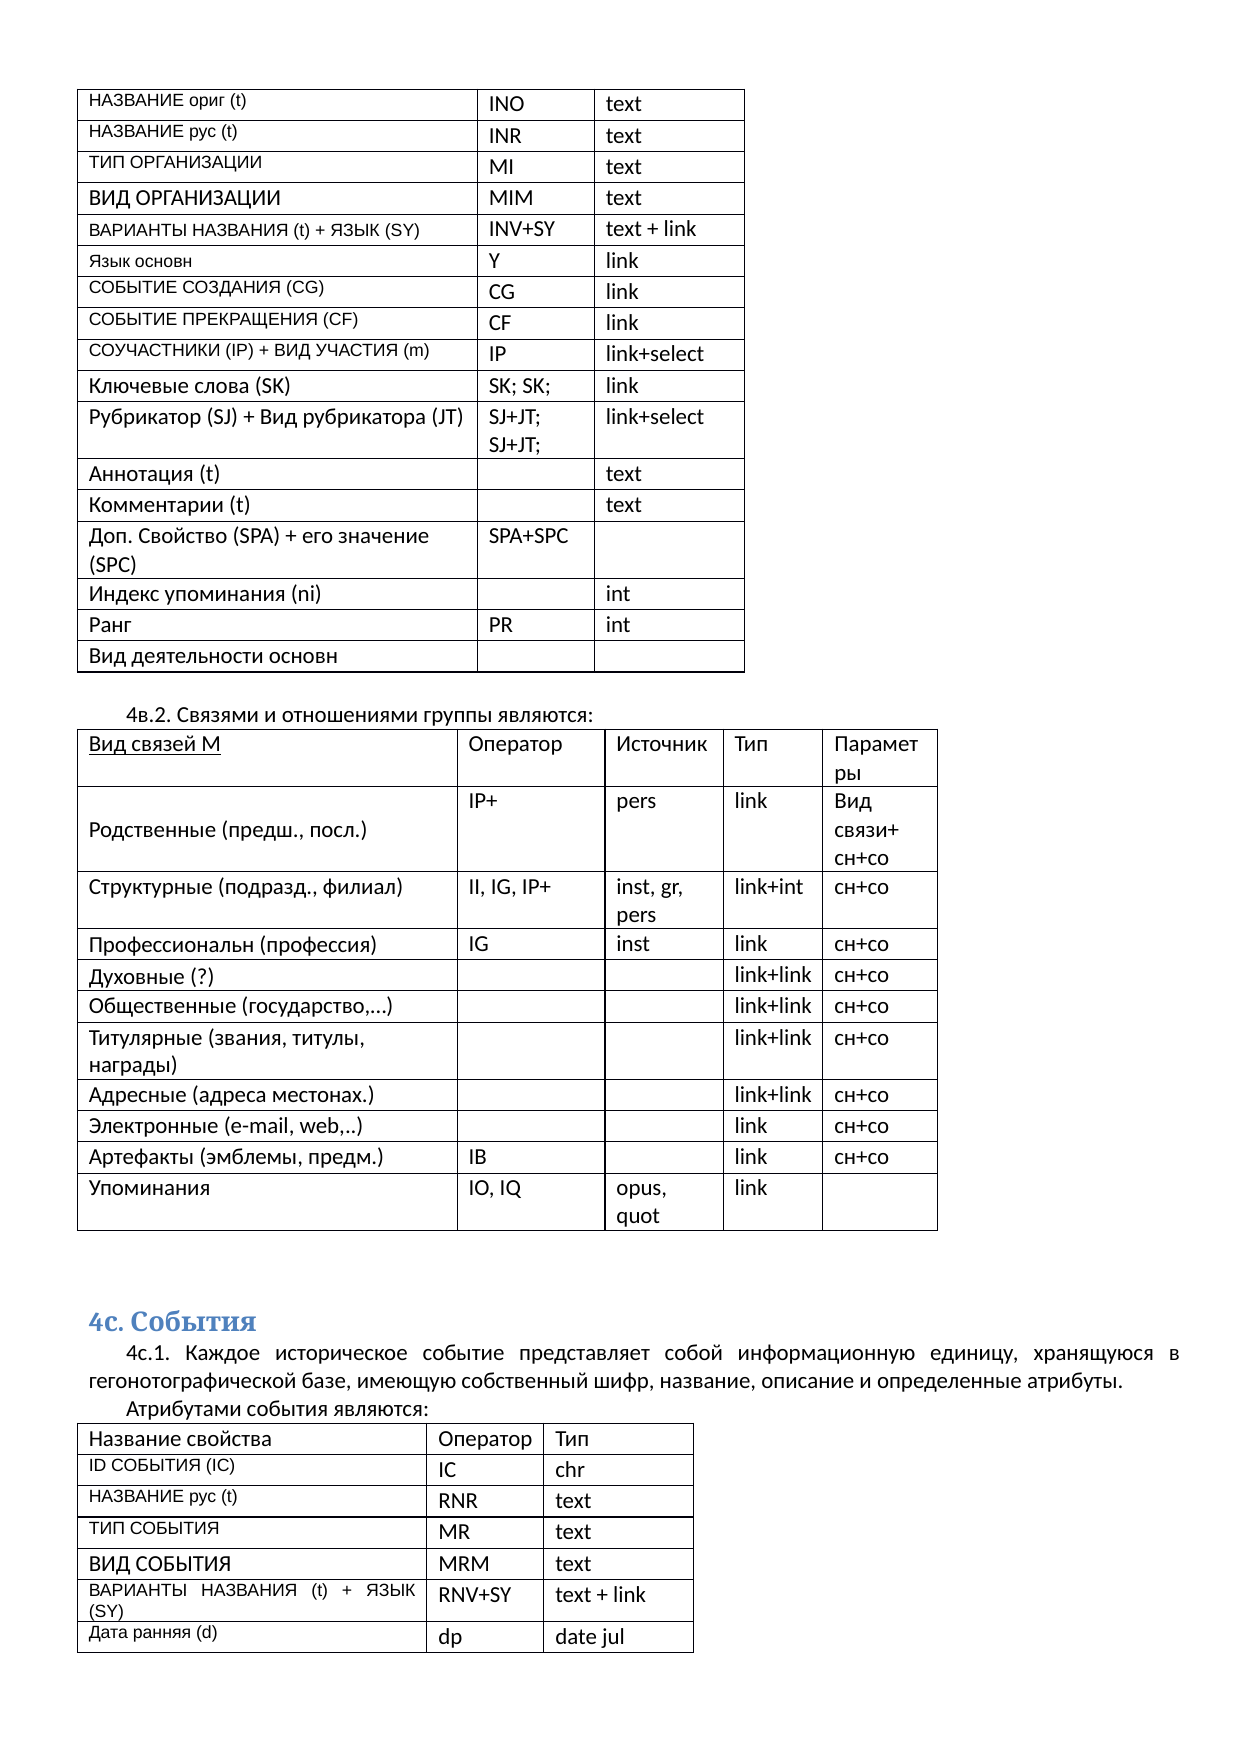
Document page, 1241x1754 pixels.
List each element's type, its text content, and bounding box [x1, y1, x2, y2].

table_cell int [595, 579, 744, 609]
table_cell date jul [544, 1622, 693, 1652]
table_cell Аннотация (t) [78, 459, 477, 489]
table_cell link+link [724, 991, 822, 1022]
table_cell Родственные (предш., посл.) [78, 787, 457, 871]
table_cell text [595, 152, 744, 182]
table_cell link [724, 929, 822, 959]
table_cell link+link [724, 960, 822, 990]
table_cell [595, 641, 744, 671]
table_cell Индекс упоминания (ni) [78, 579, 477, 609]
table_cell INV+SY [478, 215, 594, 245]
table_header Вид связей M [78, 730, 457, 786]
table_cell Ключевые слова (SK) [78, 371, 477, 401]
table_cell link+select [595, 402, 744, 458]
table_cell Доп. Свойство (SPA) + его значение (SPC) [78, 522, 477, 578]
table_cell ТИП СОБЫТИЯ [78, 1518, 426, 1548]
table_cell НАЗВАНИЕ ориг (t) [78, 90, 477, 120]
table_cell link [595, 371, 744, 401]
table_cell IO, IQ [458, 1174, 604, 1229]
table_cell INR [478, 121, 594, 151]
table_cell link+int [724, 872, 822, 928]
table_cell MI [478, 152, 594, 182]
table_cell СОБЫТИЕ СОЗДАНИЯ (CG) [78, 277, 477, 307]
table_header Тип [544, 1424, 693, 1454]
table_cell [458, 1080, 604, 1110]
table_cell ВАРИАНТЫ НАЗВАНИЯ (t) + ЯЗЫК (SY) [78, 1580, 426, 1621]
table_cell text [544, 1549, 693, 1579]
table_cell [606, 1111, 723, 1141]
table_cell [823, 1174, 937, 1229]
table_cell СОУЧАСТНИКИ (IP) + ВИД УЧАСТИЯ (m) [78, 340, 477, 370]
table_cell inst, gr, pers [606, 872, 723, 928]
table_header Оператор [427, 1424, 543, 1454]
table_cell inst [606, 929, 723, 959]
table_cell Духовные (?) [78, 960, 457, 990]
table_cell SJ+JT; SJ+JT; [478, 402, 594, 458]
table_cell chr [544, 1455, 693, 1485]
table_cell int [595, 610, 744, 640]
table_cell Артефакты (эмблемы, предм.) [78, 1142, 457, 1172]
table_cell link [595, 277, 744, 307]
text Атрибутами события являются: [88, 1394, 1181, 1423]
table_cell RNR [427, 1486, 543, 1516]
table_cell link+link [724, 1080, 822, 1110]
table_cell [458, 960, 604, 990]
table_cell pers [606, 787, 723, 871]
table_cell MRM [427, 1549, 543, 1579]
table_cell link [595, 246, 744, 276]
table_cell ТИП ОРГАНИЗАЦИИ [78, 152, 477, 182]
table_cell link [724, 787, 822, 871]
subtitle 4с. События [88, 1307, 1181, 1338]
table_cell IG [458, 929, 604, 959]
table_cell Ранг [78, 610, 477, 640]
table_cell [478, 459, 594, 489]
table_cell Дата ранняя (d) [78, 1622, 426, 1652]
table_cell text [544, 1518, 693, 1548]
table_cell text [595, 490, 744, 521]
table_cell сн+со [823, 1023, 937, 1079]
table_cell RNV+SY [427, 1580, 543, 1621]
table_cell text [595, 459, 744, 489]
table_cell link [724, 1142, 822, 1172]
table_cell сн+со [823, 872, 937, 928]
text 4с.1. Каждое историческое событие представляет собой информационную единицу, хранящуюся в гегонотографической базе, имеющую собственный шифр, название, описание и определенные атрибуты. [88, 1338, 1181, 1394]
table_cell SK; SK; [478, 371, 594, 401]
table_cell Язык основн [78, 246, 477, 276]
table_cell [606, 1080, 723, 1110]
table_cell MR [427, 1518, 543, 1548]
table_cell НАЗВАНИЕ рус (t) [78, 1486, 426, 1516]
table_cell сн+со [823, 1142, 937, 1172]
table_cell Комментарии (t) [78, 490, 477, 521]
table_cell Электронные (e-mail, web,..) [78, 1111, 457, 1141]
table_cell [458, 1023, 604, 1079]
table_cell IP [478, 340, 594, 370]
table_cell SPA+SPC [478, 522, 594, 578]
table_header Параметры [823, 730, 937, 786]
table_cell CF [478, 308, 594, 338]
table_cell [595, 522, 744, 578]
table_cell [606, 1142, 723, 1172]
table_cell СОБЫТИЕ ПРЕКРАЩЕНИЯ (CF) [78, 308, 477, 338]
table_cell text [544, 1486, 693, 1516]
table_cell Титулярные (звания, титулы, награды) [78, 1023, 457, 1079]
table_cell Профессиональн (профессия) [78, 929, 457, 959]
table_cell НАЗВАНИЕ рус (t) [78, 121, 477, 151]
table_cell сн+со [823, 960, 937, 990]
table_cell ВАРИАНТЫ НАЗВАНИЯ (t) + ЯЗЫК (SY) [78, 215, 477, 245]
table_cell [606, 960, 723, 990]
table_cell text [595, 121, 744, 151]
table_cell II, IG, IP+ [458, 872, 604, 928]
table_cell dp [427, 1622, 543, 1652]
table_cell link [595, 308, 744, 338]
table_cell ВИД СОБЫТИЯ [78, 1549, 426, 1579]
table_cell text + link [595, 215, 744, 245]
table_cell [458, 991, 604, 1022]
table_cell сн+со [823, 929, 937, 959]
table_header Название свойства [78, 1424, 426, 1454]
table_cell INO [478, 90, 594, 120]
table_cell IB [458, 1142, 604, 1172]
table_cell Вид связи+ сн+со [823, 787, 937, 871]
table_cell text [595, 90, 744, 120]
table_cell text + link [544, 1580, 693, 1621]
table_cell Рубрикатор (SJ) + Вид рубрикатора (JT) [78, 402, 477, 458]
table_header Тип [724, 730, 822, 786]
table_cell opus, quot [606, 1174, 723, 1229]
table_cell link [724, 1174, 822, 1229]
table_cell Вид деятельности основн [78, 641, 477, 671]
table_cell [478, 641, 594, 671]
table_cell [606, 991, 723, 1022]
table_cell Структурные (подразд., филиал) [78, 872, 457, 928]
table_cell [478, 579, 594, 609]
table_header Оператор [458, 730, 604, 786]
table_cell [458, 1111, 604, 1141]
table_cell IC [427, 1455, 543, 1485]
table_cell ВИД ОРГАНИЗАЦИИ [78, 183, 477, 213]
table_cell link+select [595, 340, 744, 370]
table_cell сн+со [823, 1080, 937, 1110]
table_cell [478, 490, 594, 521]
table_cell link+link [724, 1023, 822, 1079]
table_header Источник [606, 730, 723, 786]
table_cell [606, 1023, 723, 1079]
table_cell Общественные (государство,…) [78, 991, 457, 1022]
table_cell link [724, 1111, 822, 1141]
table_cell MIM [478, 183, 594, 213]
table_cell сн+со [823, 1111, 937, 1141]
table_cell PR [478, 610, 594, 640]
text 4в.2. Связями и отношениями группы являются: [88, 701, 1181, 728]
table_cell сн+со [823, 991, 937, 1022]
table_cell IP+ [458, 787, 604, 871]
table_cell ID СОБЫТИЯ (IC) [78, 1455, 426, 1485]
table_cell text [595, 183, 744, 213]
table_cell Упоминания [78, 1174, 457, 1229]
table_cell CG [478, 277, 594, 307]
table_cell Y [478, 246, 594, 276]
table_cell Адресные (адреса местонах.) [78, 1080, 457, 1110]
